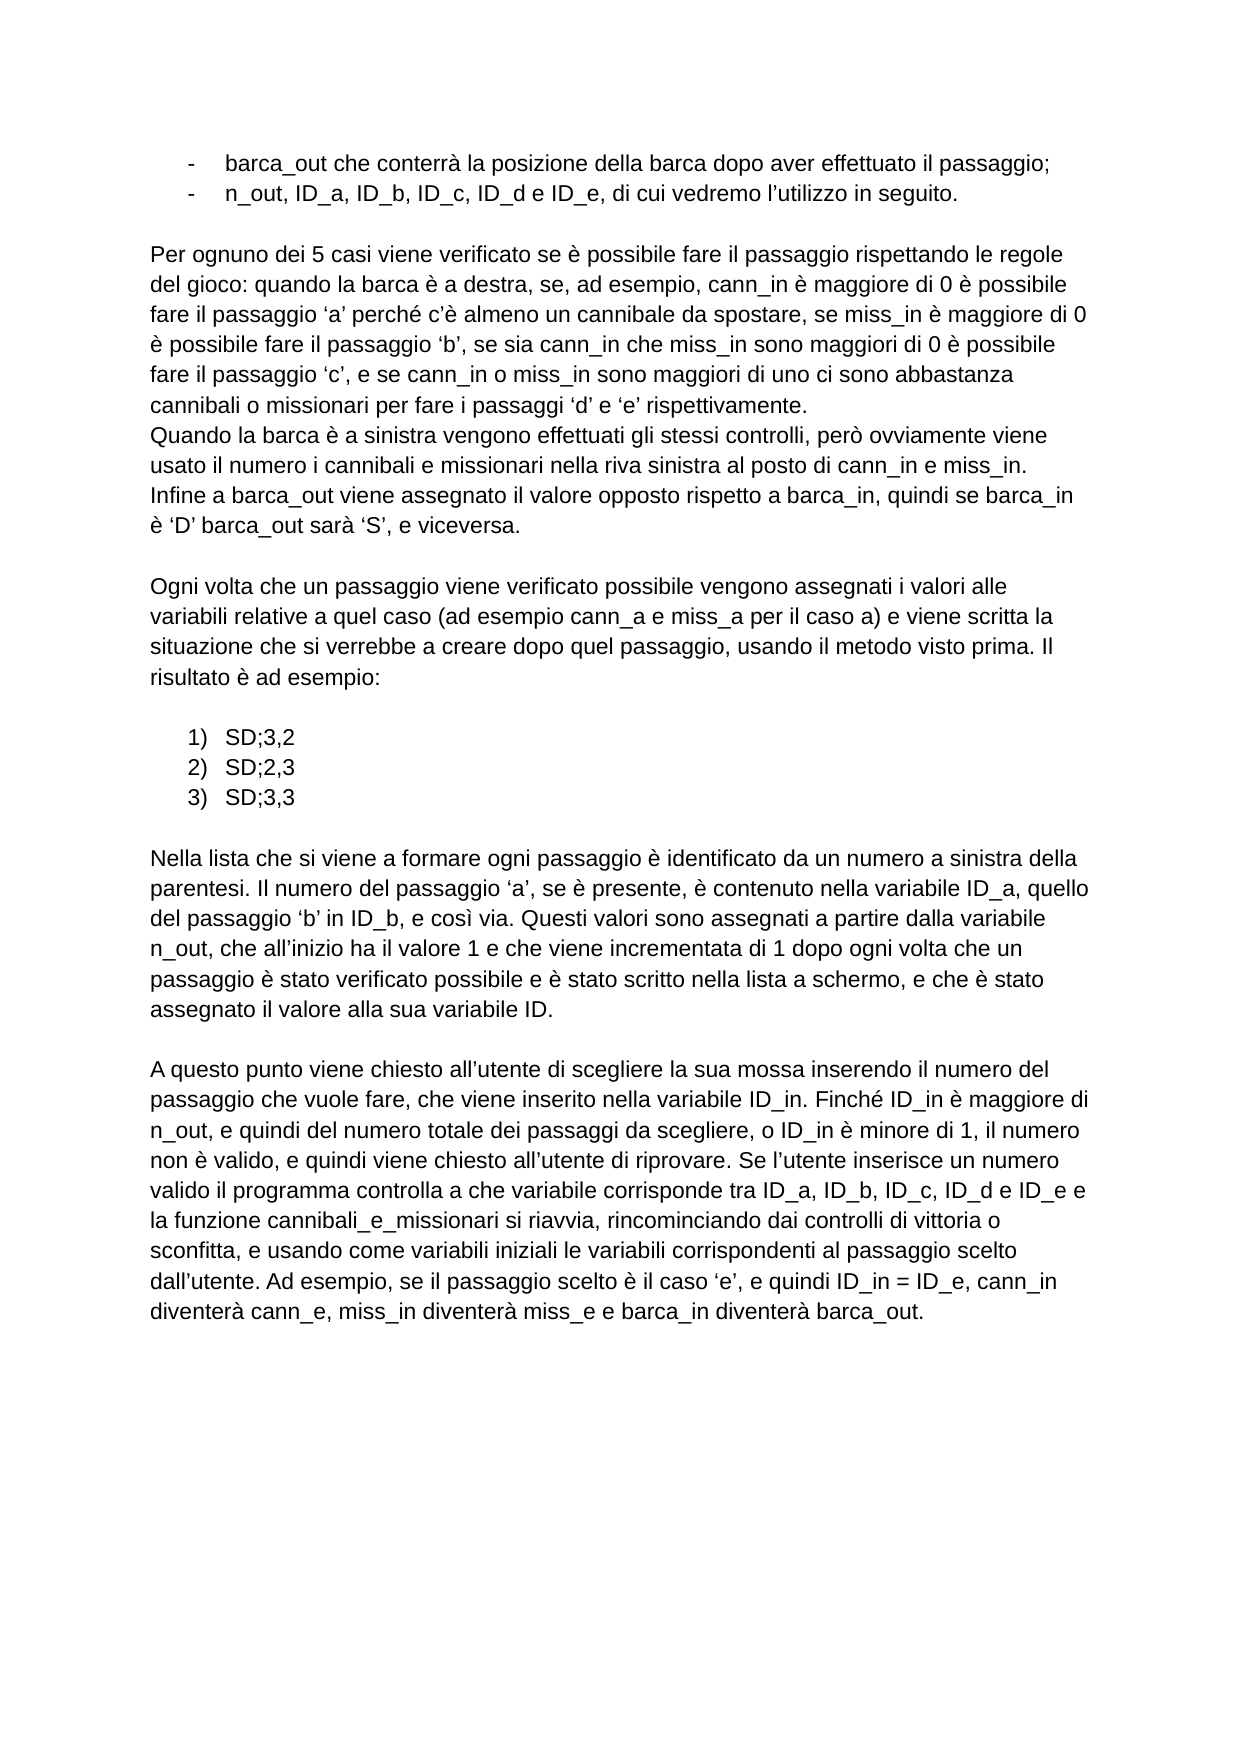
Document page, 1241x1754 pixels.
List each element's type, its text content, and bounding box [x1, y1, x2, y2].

text Ogni volta che un passaggio viene verificato possibile vengono assegnati i valori alle variabili relative a quel caso (ad esempio cann_a e miss_a per il caso a) e viene scritta la situazione che si verrebbe a creare dopo quel passaggio, usando il metodo visto prima. Il risultato è ad esempio: [150, 573, 1090, 690]
text Nella lista che si viene a formare ogni passaggio è identificato da un numero a sinistra della parentesi. Il numero del passaggio ‘a’, se è presente, è contenuto nella variabile ID_a, quello del passaggio ‘b’ in ID_b, e così via. Questi valori sono assegnati a partire dalla variabile n_out, che all’inizio ha il valore 1 e che viene incrementata di 1 dopo ogni volta che un passaggio è stato verificato possibile e è stato scritto nella lista a schermo, e che è stato assegnato il valore alla sua variabile ID. [150, 845, 1090, 1022]
list n_out, ID_a, ID_b, ID_c, ID_d e ID_e, di cui vedremo l’utilizzo in seguito. [187, 180, 1090, 207]
list SD;3,2 [187, 724, 1090, 750]
text Per ognuno dei 5 casi viene verificato se è possibile fare il passaggio rispettando le regole del gioco: quando la barca è a destra, se, ad esempio, cann_in è maggiore di 0 è possibile fare il passaggio ‘a’ perché c’è almeno un cannibale da spostare, se miss_in è maggiore di 0 è possibile fare il passaggio ‘b’, se sia cann_in che miss_in sono maggiori di 0 è possibile fare il passaggio ‘c’, e se cann_in o miss_in sono maggiori di uno ci sono abbastanza cannibali o missionari per fare i passaggi ‘d’ e ‘e’ rispettivamente. [150, 241, 1090, 418]
list SD;2,3 [187, 754, 1090, 781]
text A questo punto viene chiesto all’utente di scegliere la sua mossa inserendo il numero del passaggio che vuole fare, che viene inserito nella variabile ID_in. Finché ID_in è maggiore di n_out, e quindi del numero totale dei passaggi da scegliere, o ID_in è minore di 1, il numero non è valido, e quindi viene chiesto all’utente di riprovare. Se l’utente inserisce un numero valido il programma controlla a che variabile corrisponde tra ID_a, ID_b, ID_c, ID_d e ID_e e la funzione cannibali_e_missionari si riavvia, rincominciando dai controlli di vittoria o sconfitta, e usando come variabili iniziali le variabili corrispondenti al passaggio scelto dall’utente. Ad esempio, se il passaggio scelto è il caso ‘e’, e quindi ID_in = ID_e, cann_in diventerà cann_e, miss_in diventerà miss_e e barca_in diventerà barca_out. [150, 1056, 1090, 1324]
text Infine a barca_out viene assegnato il valore opposto rispetto a barca_in, quindi se barca_in è ‘D’ barca_out sarà ‘S’, e viceversa. [150, 482, 1090, 539]
list SD;3,3 [187, 784, 1090, 811]
text Quando la barca è a sinistra vengono effettuati gli stessi controlli, però ovviamente viene usato il numero i cannibali e missionari nella riva sinistra al posto di cann_in e miss_in. [150, 422, 1090, 478]
list barca_out che conterrà la posizione della barca dopo aver effettuato il passaggio; [187, 150, 1090, 176]
